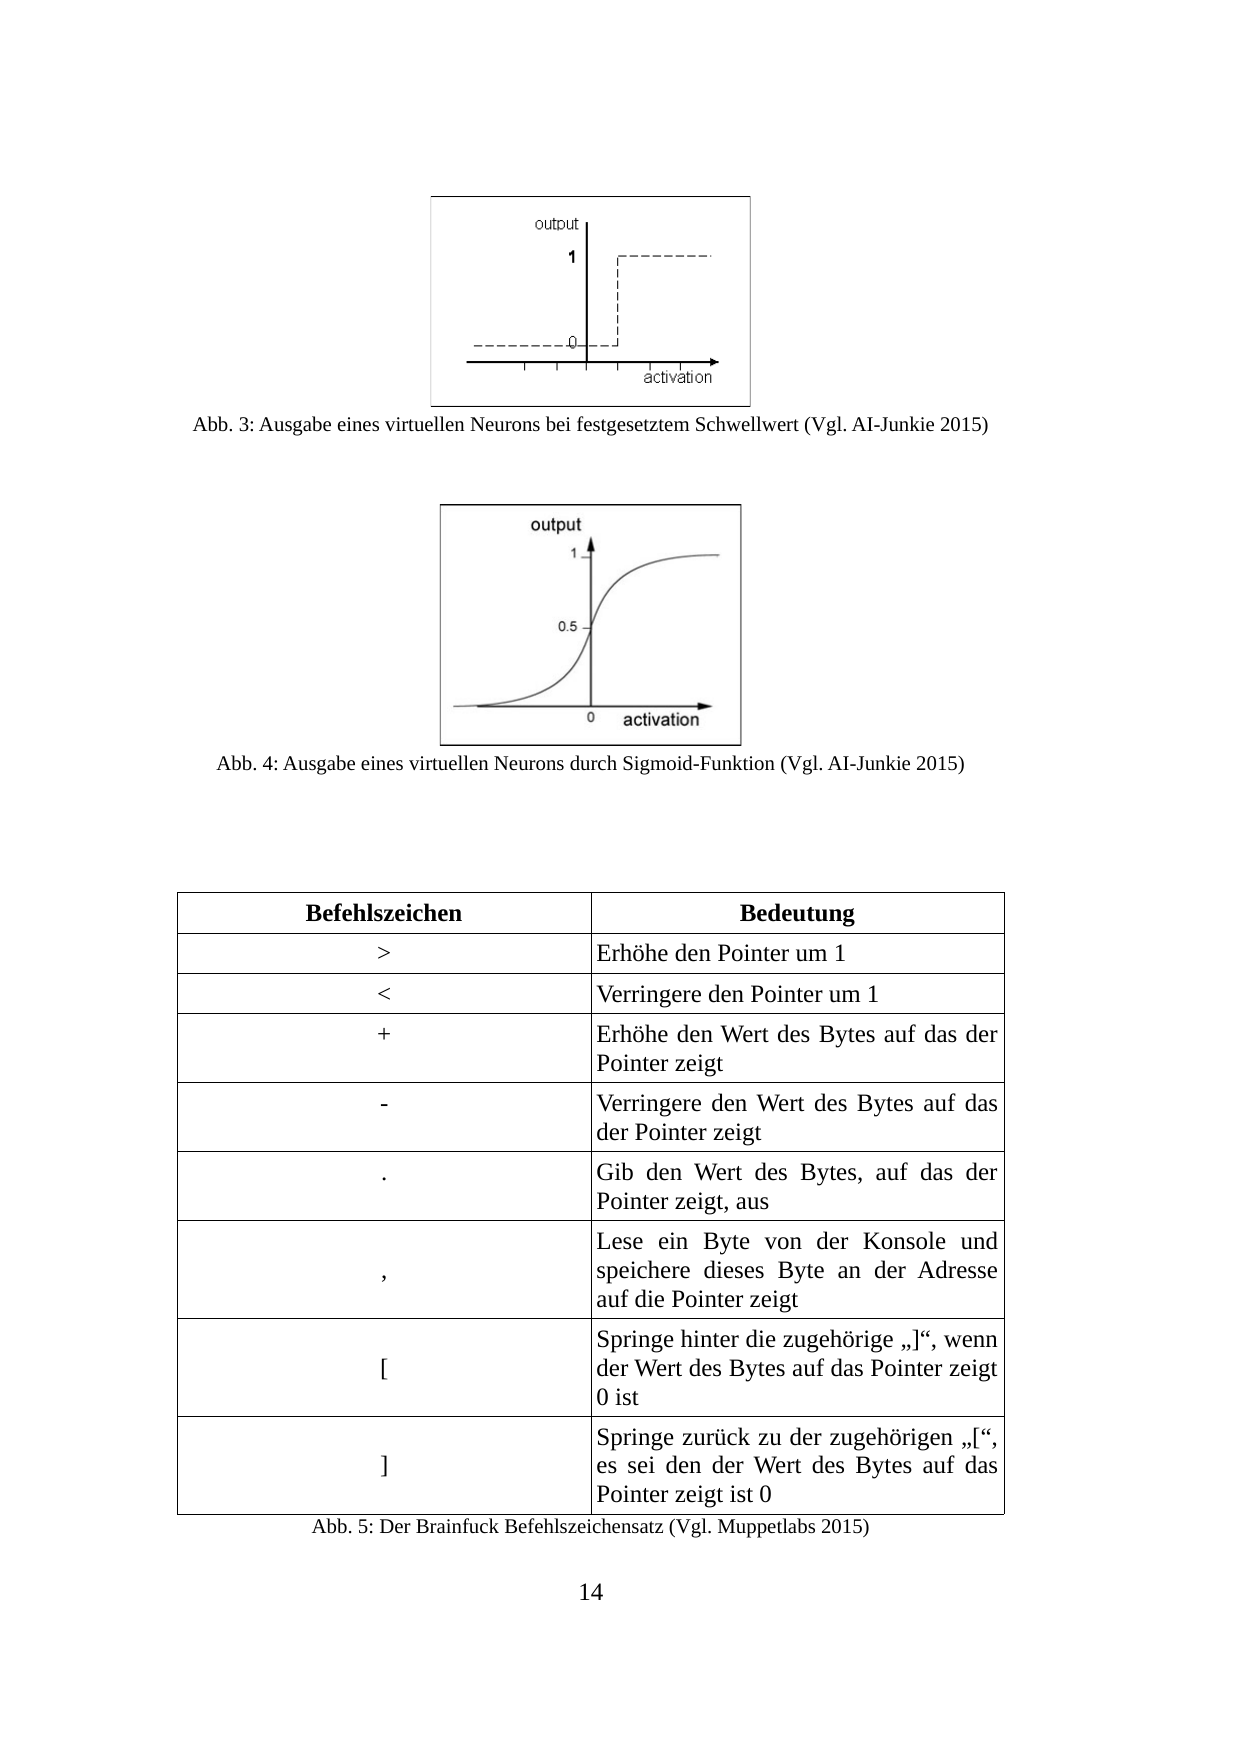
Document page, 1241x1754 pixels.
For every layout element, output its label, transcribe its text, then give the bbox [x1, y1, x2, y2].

table_cell Springe hinter die zugehörige „]“, wenn der Wert des Bytes auf das Pointer zeigt 0 ist [592, 1319, 1004, 1416]
table_cell > [178, 934, 591, 973]
picture [430, 196, 751, 407]
table_cell [ [178, 1319, 591, 1416]
table_header Bedeutung [592, 893, 1004, 933]
table_cell . [178, 1152, 591, 1220]
table_cell ] [178, 1417, 591, 1514]
picture [439, 504, 742, 746]
table_cell Verringere den Pointer um 1 [592, 974, 1004, 1013]
table_cell + [178, 1014, 591, 1082]
table_cell < [178, 974, 591, 1013]
table_header Befehlszeichen [178, 893, 591, 933]
text Abb. 4: Ausgabe eines virtuellen Neurons durch Sigmoid-Funktion (Vgl. AI-Junkie 2015) [177, 504, 1004, 775]
table_cell Gib den Wert des Bytes, auf das der Pointer zeigt, aus [592, 1152, 1004, 1220]
table_cell , [178, 1221, 591, 1318]
table_cell Erhöhe den Wert des Bytes auf das der Pointer zeigt [592, 1014, 1004, 1082]
text Abb. 3: Ausgabe eines virtuellen Neurons bei festgesetztem Schwellwert (Vgl. AI-Junkie 2015) [177, 197, 1004, 436]
table_cell Springe zurück zu der zugehörigen „[“, es sei den der Wert des Bytes auf das Pointer zeigt ist 0 [592, 1417, 1004, 1514]
table_cell - [178, 1083, 591, 1151]
text Abb. 5: Der Brainfuck Befehlszeichensatz (Vgl. Muppetlabs 2015) [177, 1515, 1004, 1538]
table_cell Lese ein Byte von der Konsole und speichere dieses Byte an der Adresse auf die Pointer zeigt [592, 1221, 1004, 1318]
table_cell Erhöhe den Pointer um 1 [592, 934, 1004, 973]
table_cell Verringere den Wert des Bytes auf das der Pointer zeigt [592, 1083, 1004, 1151]
